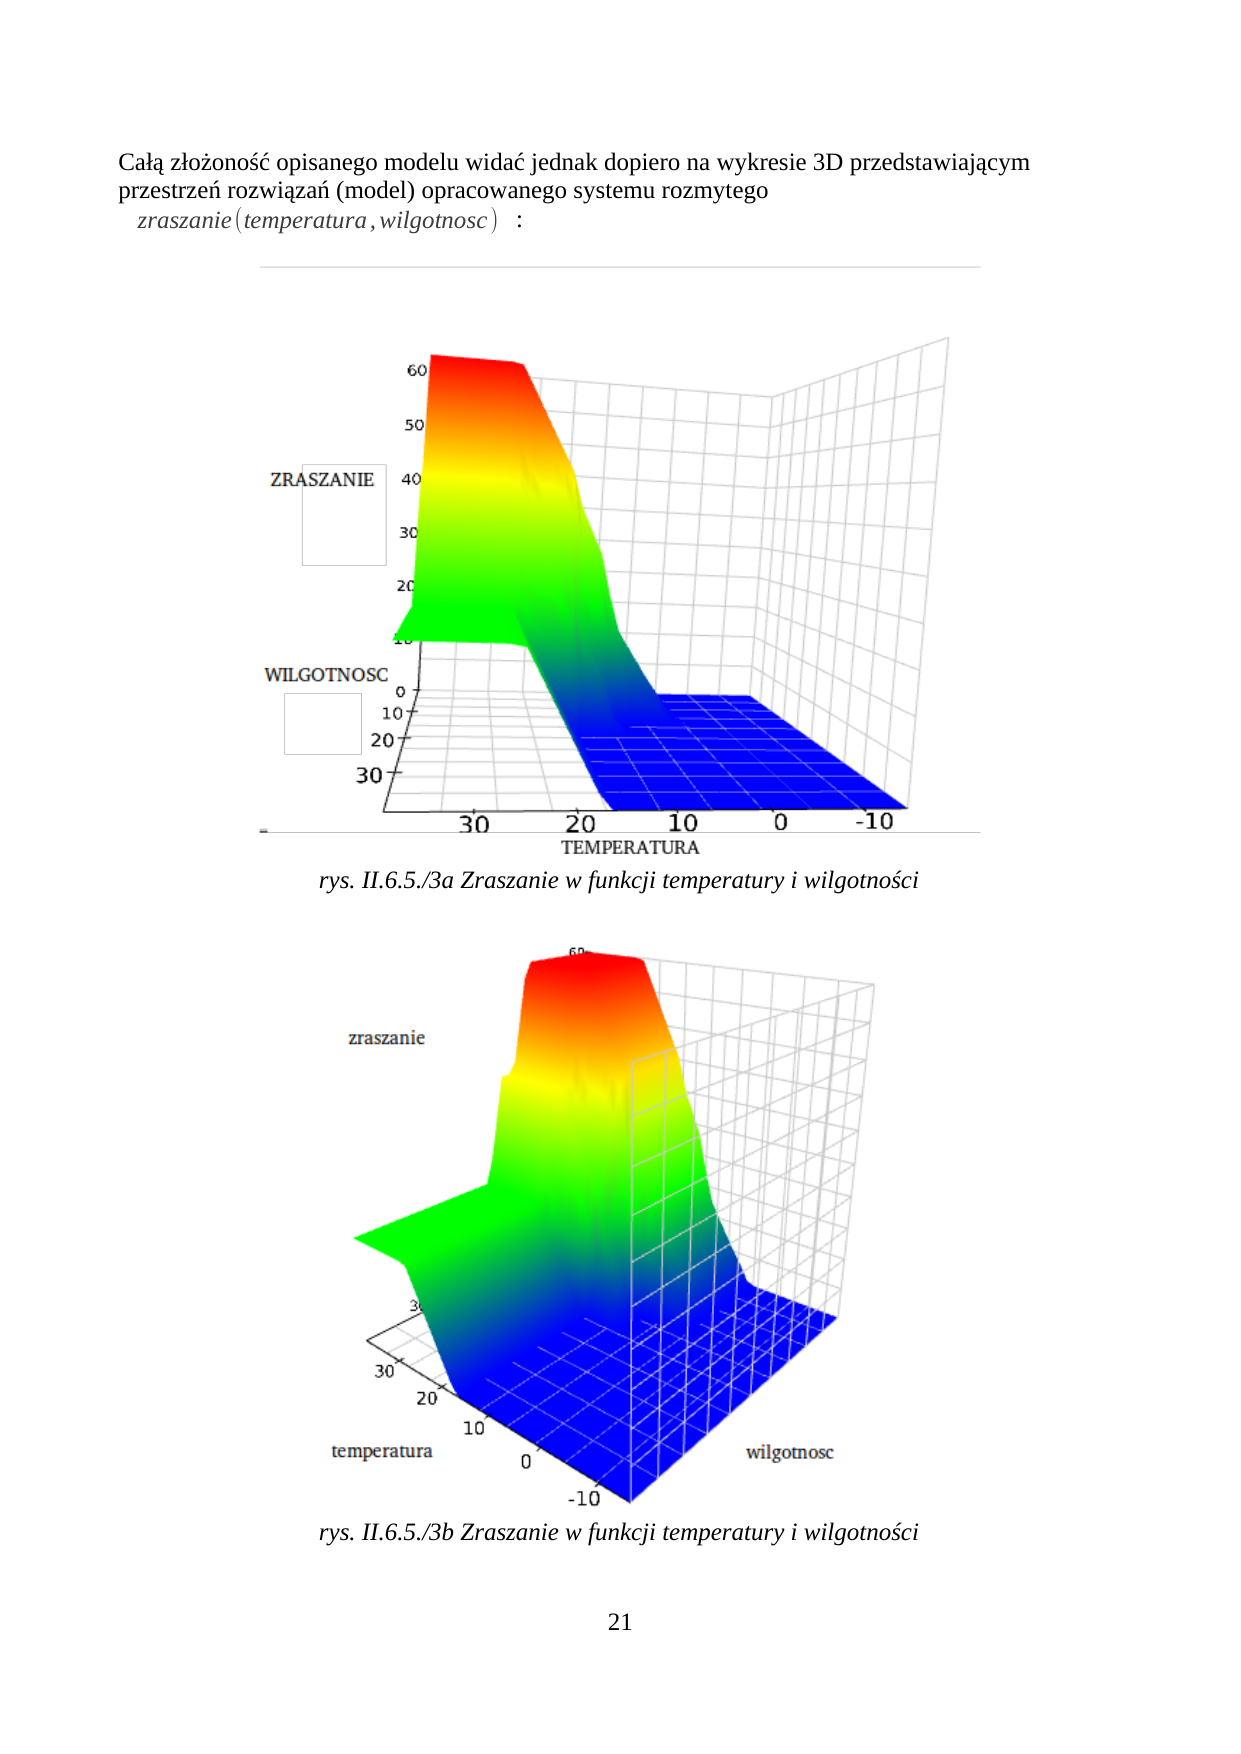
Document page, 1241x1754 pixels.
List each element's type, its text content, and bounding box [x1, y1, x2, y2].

picture [259, 234, 981, 866]
text rys. II.6.5./3b Zraszanie w funkcji temperatury i wilgotności [118, 906, 1122, 1545]
text Całą złożoność opisanego modelu widać jednak dopiero na wykresie 3D przedstawiającym przestrzeń rozwiązań (model) opracowanego systemu rozmytego: [118, 147, 1122, 235]
text rys. II.6.5./3a Zraszanie w funkcji temperatury i wilgotności [118, 241, 1122, 894]
picture [302, 912, 934, 1517]
